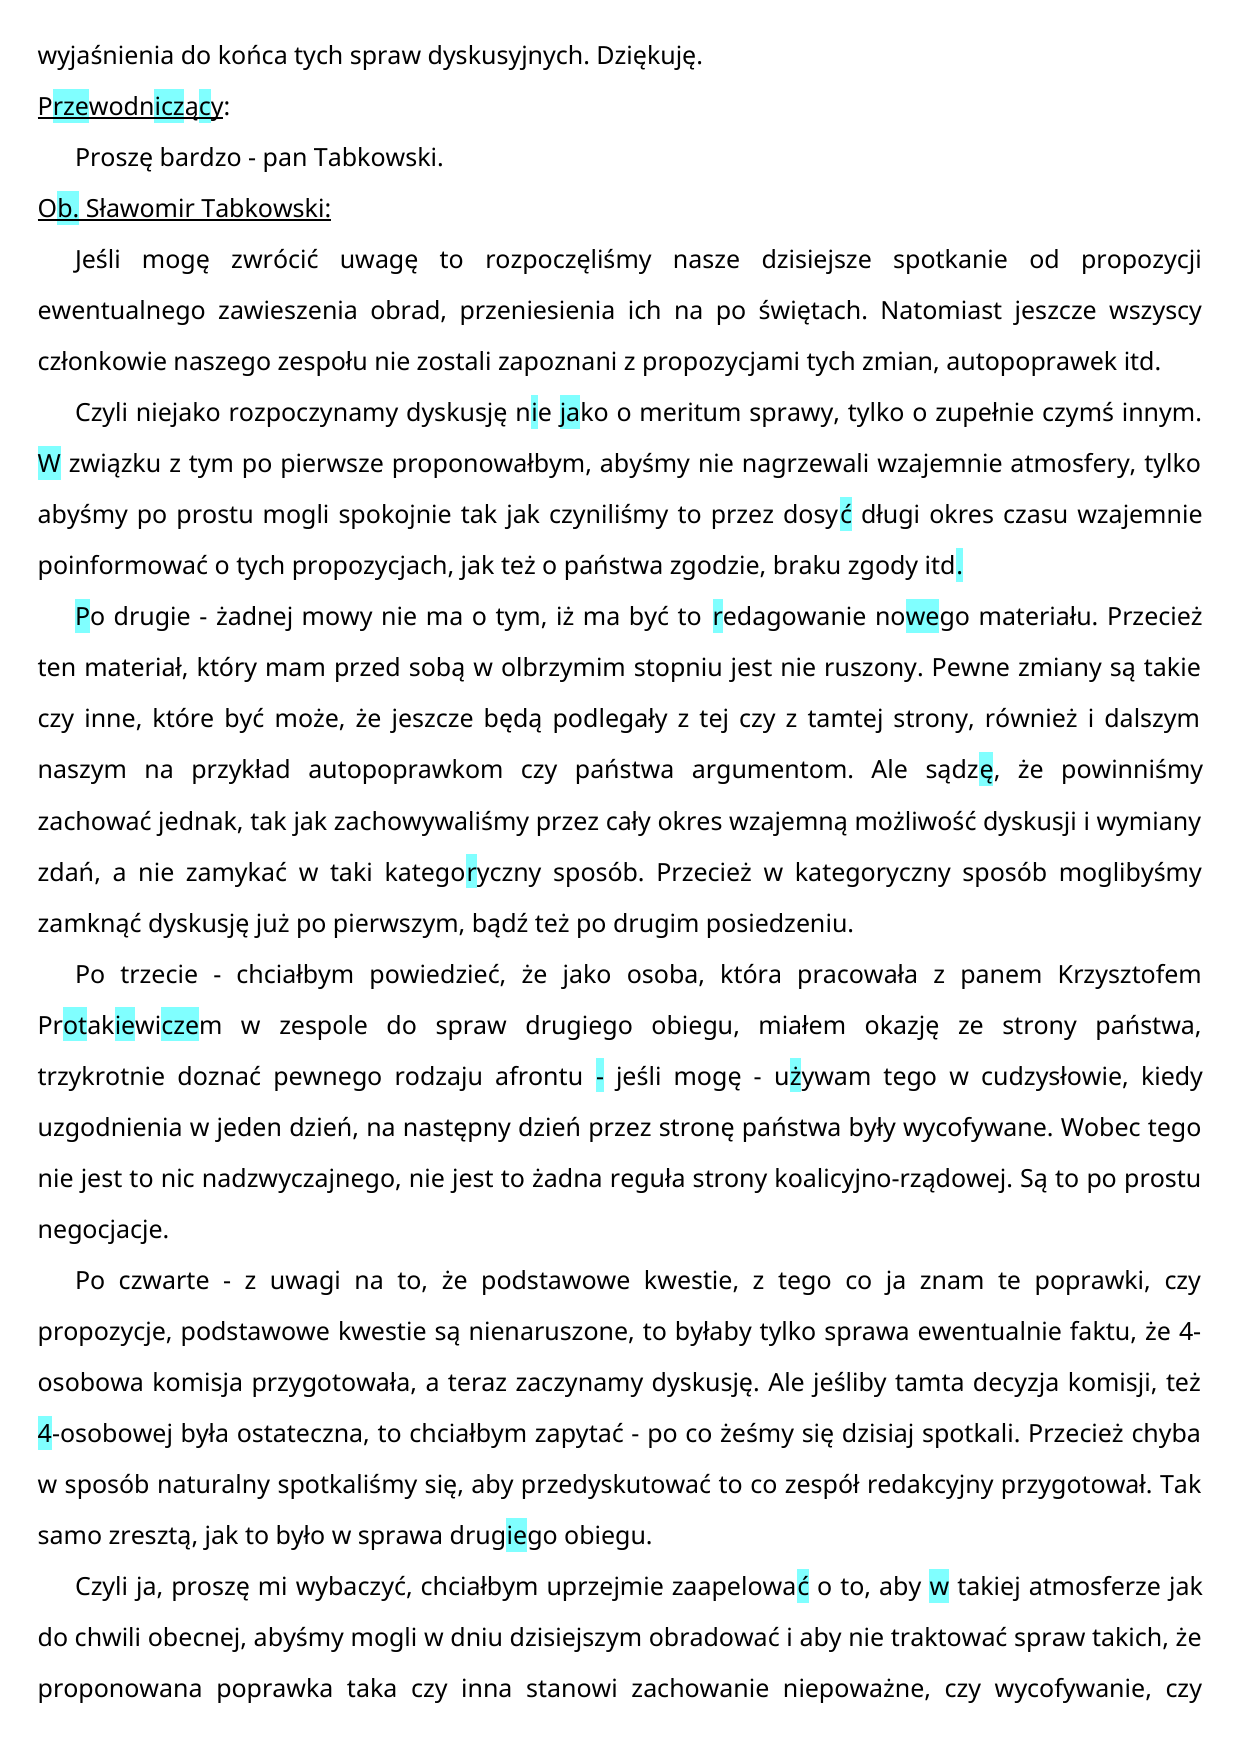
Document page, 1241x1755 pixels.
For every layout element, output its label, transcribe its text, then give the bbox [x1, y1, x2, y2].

text Po drugie - żadnej mowy nie ma o tym, iż ma być to redagowanie nowego materiału. Przecież ten materiał, który mam przed sobą w olbrzymim stopniu jest nie ruszony. Pewne zmiany są takie czy inne, które być może, że jeszcze będą podlegały z tej czy z tamtej strony, również i dalszym naszym na przykład autopoprawkom czy państwa argumentom. Ale sądzę, że powinniśmy zachować jednak, tak jak zachowywaliśmy przez cały okres wzajemną możliwość dyskusji i wymiany zdań, a nie zamykać w taki kategoryczny sposób. Przecież w kategoryczny sposób moglibyśmy zamknąć dyskusję już po pierwszym, bądź też po drugim posiedzeniu. [37, 599, 1203, 939]
text Przewodniczący: [37, 88, 1203, 123]
text Proszę bardzo - pan Tabkowski. [37, 139, 1203, 174]
text Jeśli mogę zwrócić uwagę to rozpoczęliśmy nasze dzisiejsze spotkanie od propozycji ewentualnego zawieszenia obrad, przeniesienia ich na po świętach. Natomiast jeszcze wszyscy członkowie naszego zespołu nie zostali zapoznani z propozycjami tych zmian, autopoprawek itd. [37, 242, 1203, 378]
text Czyli niejako rozpoczynamy dyskusję nie jako o meritum sprawy, tylko o zupełnie czymś innym. W związku z tym po pierwsze proponowałbym, abyśmy nie nagrzewali wzajemnie atmosfery, tylko abyśmy po prostu mogli spokojnie tak jak czyniliśmy to przez dosyć długi okres czasu wzajemnie poinformować o tych propozycjach, jak też o państwa zgodzie, braku zgody itd. [37, 395, 1203, 582]
text Ob. Sławomir Tabkowski: [37, 191, 1203, 225]
text Po czwarte - z uwagi na to, że podstawowe kwestie, z tego co ja znam te poprawki, czy propozycje, podstawowe kwestie są nienaruszone, to byłaby tylko sprawa ewentualnie faktu, że 4-osobowa komisja przygotowała, a teraz zaczynamy dyskusję. Ale jeśliby tamta decyzja komisji, też 4-osobowej była ostateczna, to chciałbym zapytać - po co żeśmy się dzisiaj spotkali. Przecież chyba w sposób naturalny spotkaliśmy się, aby przedyskutować to co zespół redakcyjny przygotował. Tak samo zresztą, jak to było w sprawa drugiego obiegu. [37, 1262, 1203, 1552]
text Czyli ja, proszę mi wybaczyć, chciałbym uprzejmie zaapelować o to, aby w takiej atmosferze jak do chwili obecnej, abyśmy mogli w dniu dzisiejszym obradować i aby nie traktować spraw takich, że proponowana poprawka taka czy inna stanowi zachowanie niepoważne, czy wycofywanie, czy [37, 1569, 1203, 1705]
text Po trzecie - chciałbym powiedzieć, że jako osoba, która pracowała z panem Krzysztofem Protakiewiczem w zespole do spraw drugiego obiegu, miałem okazję ze strony państwa, trzykrotnie doznać pewnego rodzaju afrontu - jeśli mogę - używam tego w cudzysłowie, kiedy uzgodnienia w jeden dzień, na następny dzień przez stronę państwa były wycofywane. Wobec tego nie jest to nic nadzwyczajnego, nie jest to żadna reguła strony koalicyjno-rządowej. Są to po prostu negocjacje. [37, 956, 1203, 1246]
text wyjaśnienia do końca tych spraw dyskusyjnych. Dziękuję. [37, 37, 1203, 72]
